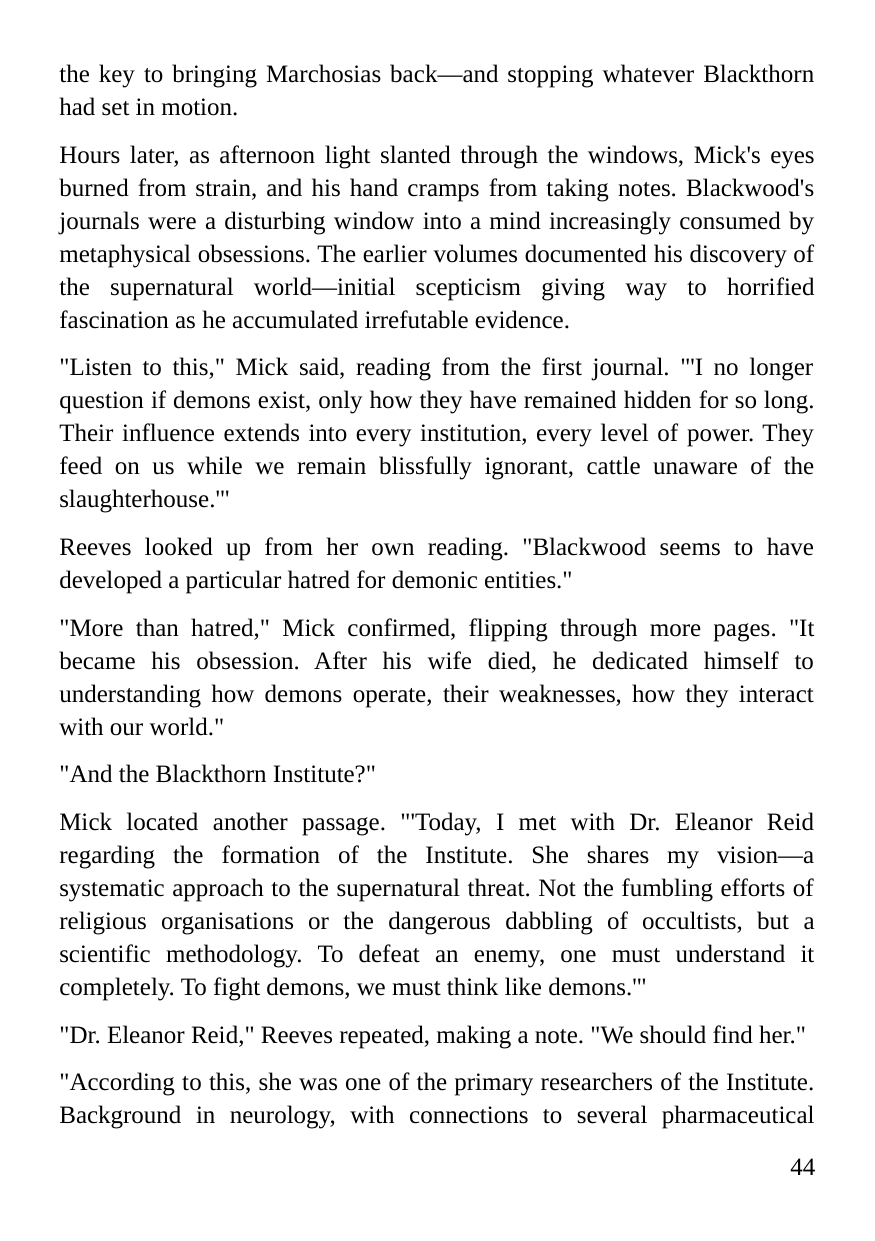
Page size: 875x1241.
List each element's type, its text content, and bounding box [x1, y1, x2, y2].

text Mick located another passage. "'Today, I met with Dr. Eleanor Reid regarding the formation of the Institute. She shares my vision—a systematic approach to the supernatural threat. Not the fumbling efforts of religious organisations or the dangerous dabbling of occultists, but a scientific methodology. To defeat an enemy, one must understand it completely. To fight demons, we must think like demons.'" [59, 807, 815, 1001]
text "More than hatred," Mick confirmed, flipping through more pages. "It became his obsession. After his wife died, he dedicated himself to understanding how demons operate, their weaknesses, how they interact with our world." [59, 613, 815, 741]
text Hours later, as afternoon light slanted through the windows, Mick's eyes burned from strain, and his hand cramps from taking notes. Blackwood's journals were a disturbing window into a mind increasingly consumed by metaphysical obsessions. The earlier volumes documented his discovery of the supernatural world—initial scepticism giving way to horrified fascination as he accumulated irrefutable evidence. [59, 140, 815, 333]
text the key to bringing Marchosias back—and stopping whatever Blackthorn had set in motion. [59, 59, 815, 121]
text "Dr. Eleanor Reid," Reeves repeated, making a note. "We should find her." [59, 1020, 815, 1048]
text "Listen to this," Mick said, reading from the first journal. "'I no longer question if demons exist, only how they have remained hidden for so long. Their influence extends into every institution, every level of power. They feed on us while we remain blissfully ignorant, cattle unaware of the slaughterhouse.'" [59, 352, 815, 513]
text "According to this, she was one of the primary researchers of the Institute. Background in neurology, with connections to several pharmaceutical [59, 1067, 815, 1129]
text "And the Blackthorn Institute?" [59, 759, 815, 788]
text Reeves looked up from her own reading. "Blackwood seems to have developed a particular hatred for demonic entities." [59, 532, 815, 594]
